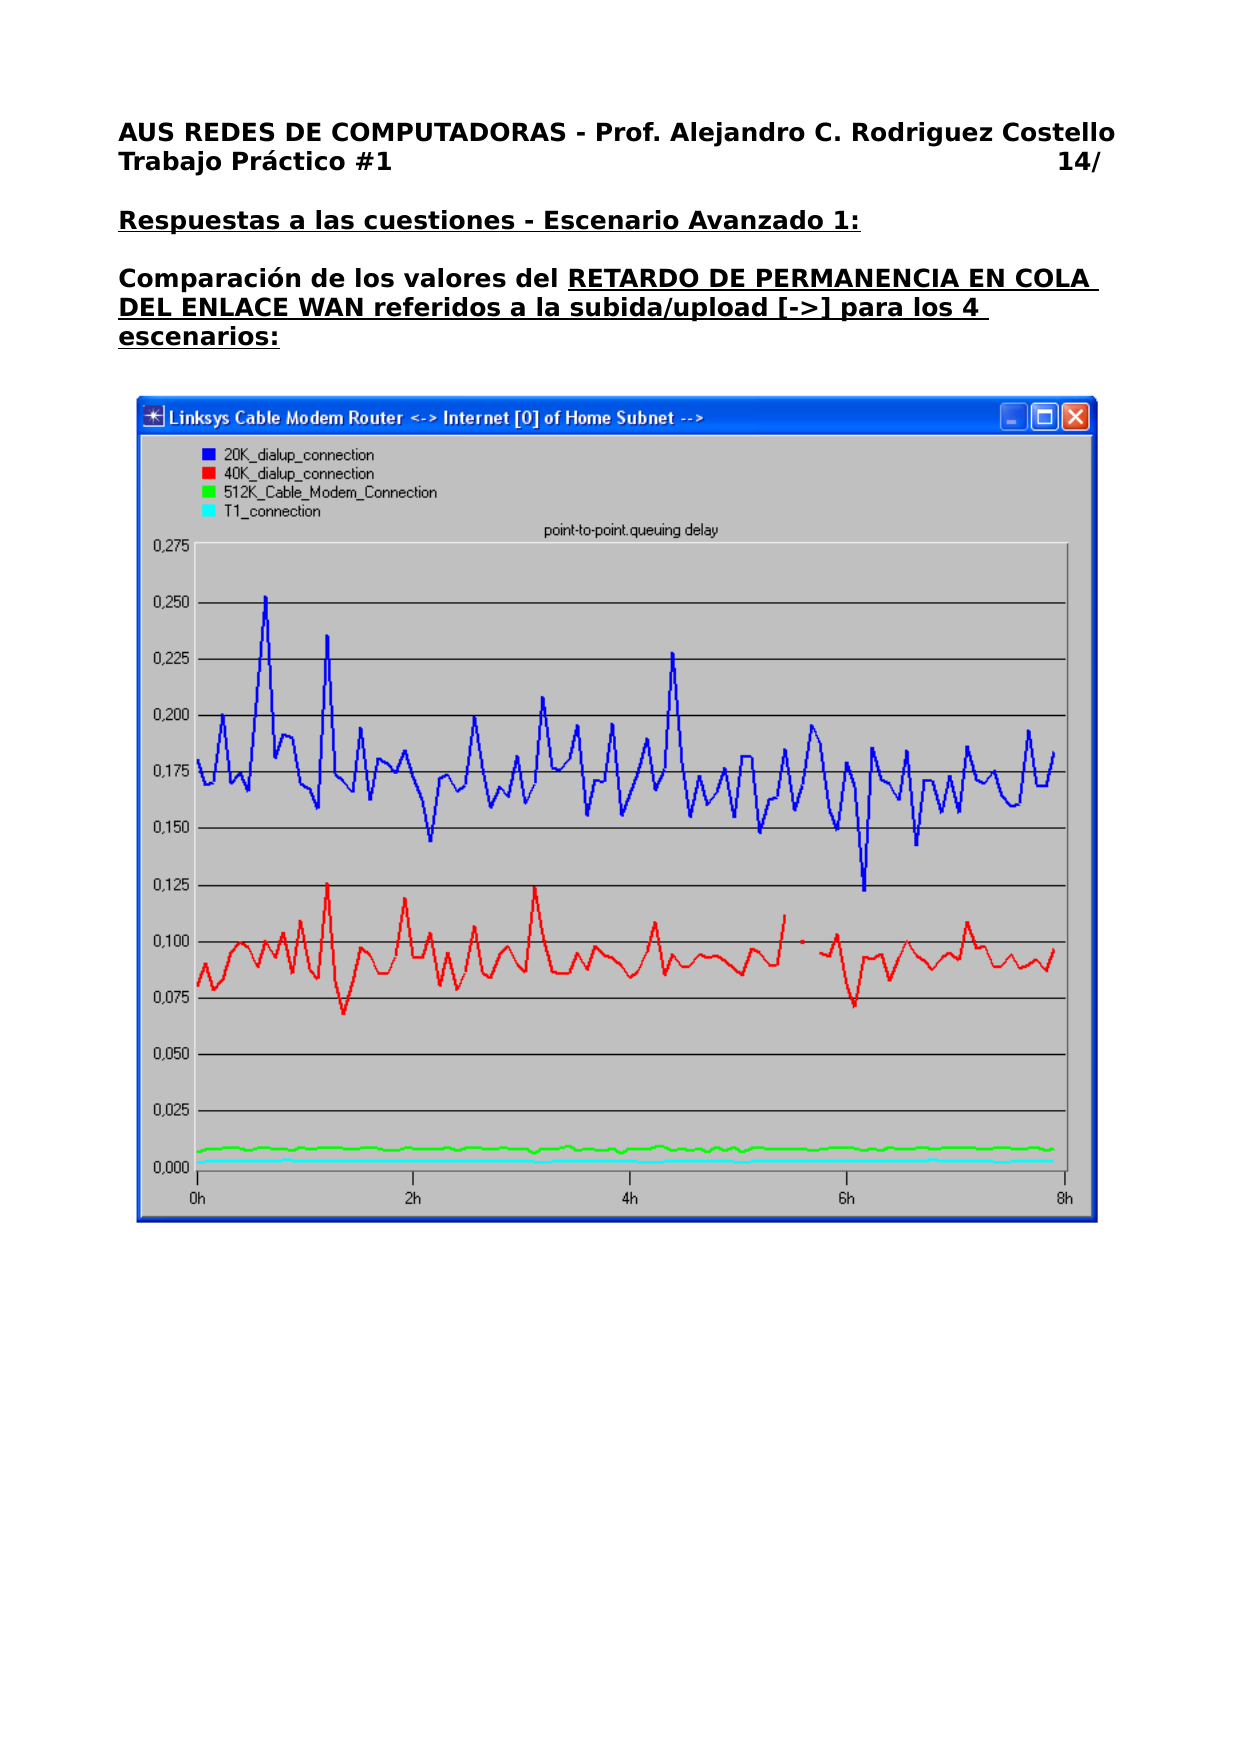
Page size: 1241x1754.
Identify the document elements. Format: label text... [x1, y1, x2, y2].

text Respuestas a las cuestiones - Escenario Avanzado 1: [118, 206, 1122, 235]
picture [118, 381, 1122, 1251]
text Comparación de los valores del RETARDO DE PERMANENCIA EN COLA DEL ENLACE WAN referidos a la subida/upload [->] para los 4 escenarios: [118, 264, 1122, 352]
